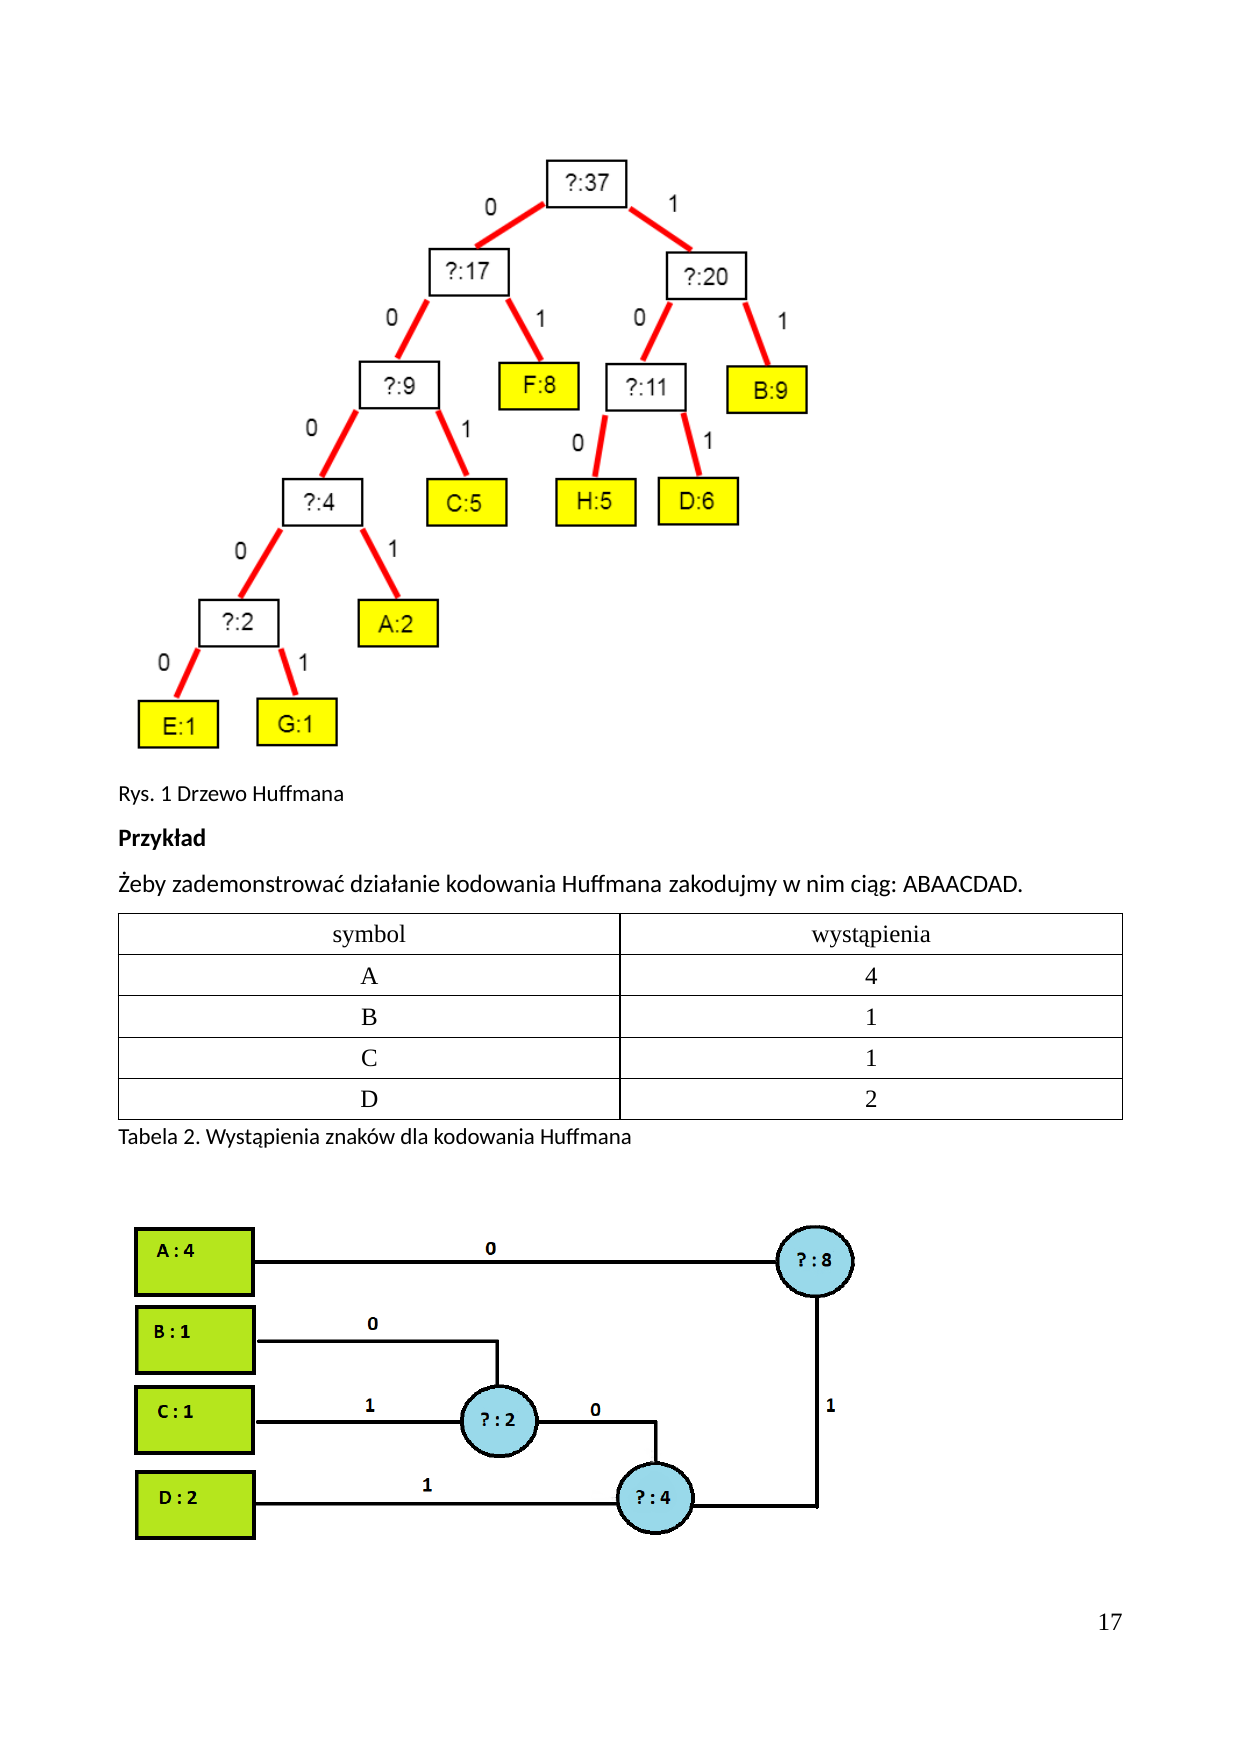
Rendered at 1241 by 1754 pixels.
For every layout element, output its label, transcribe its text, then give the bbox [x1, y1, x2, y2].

text Przykład [118, 822, 1122, 853]
table_cell 2 [621, 1079, 1122, 1119]
table_header symbol [119, 914, 619, 954]
table_cell 1 [621, 1038, 1122, 1078]
table_cell B [119, 996, 619, 1037]
table_cell 4 [621, 955, 1122, 995]
table_cell C [119, 1038, 619, 1078]
table_header wystąpienia [621, 914, 1122, 954]
table_cell A [119, 955, 619, 995]
picture [125, 119, 916, 758]
text Rys. 1 Drzewo Huffmana [118, 779, 1122, 807]
text Tabela 2. Wystąpienia znaków dla kodowania Huffmana [118, 1120, 1122, 1150]
text Żeby zademonstrować działanie kodowania Huffmana zakodujmy w nim ciąg: ABAACDAD. [118, 868, 1122, 898]
picture [118, 1208, 869, 1554]
table_cell 1 [621, 996, 1122, 1037]
table_cell D [119, 1079, 619, 1119]
